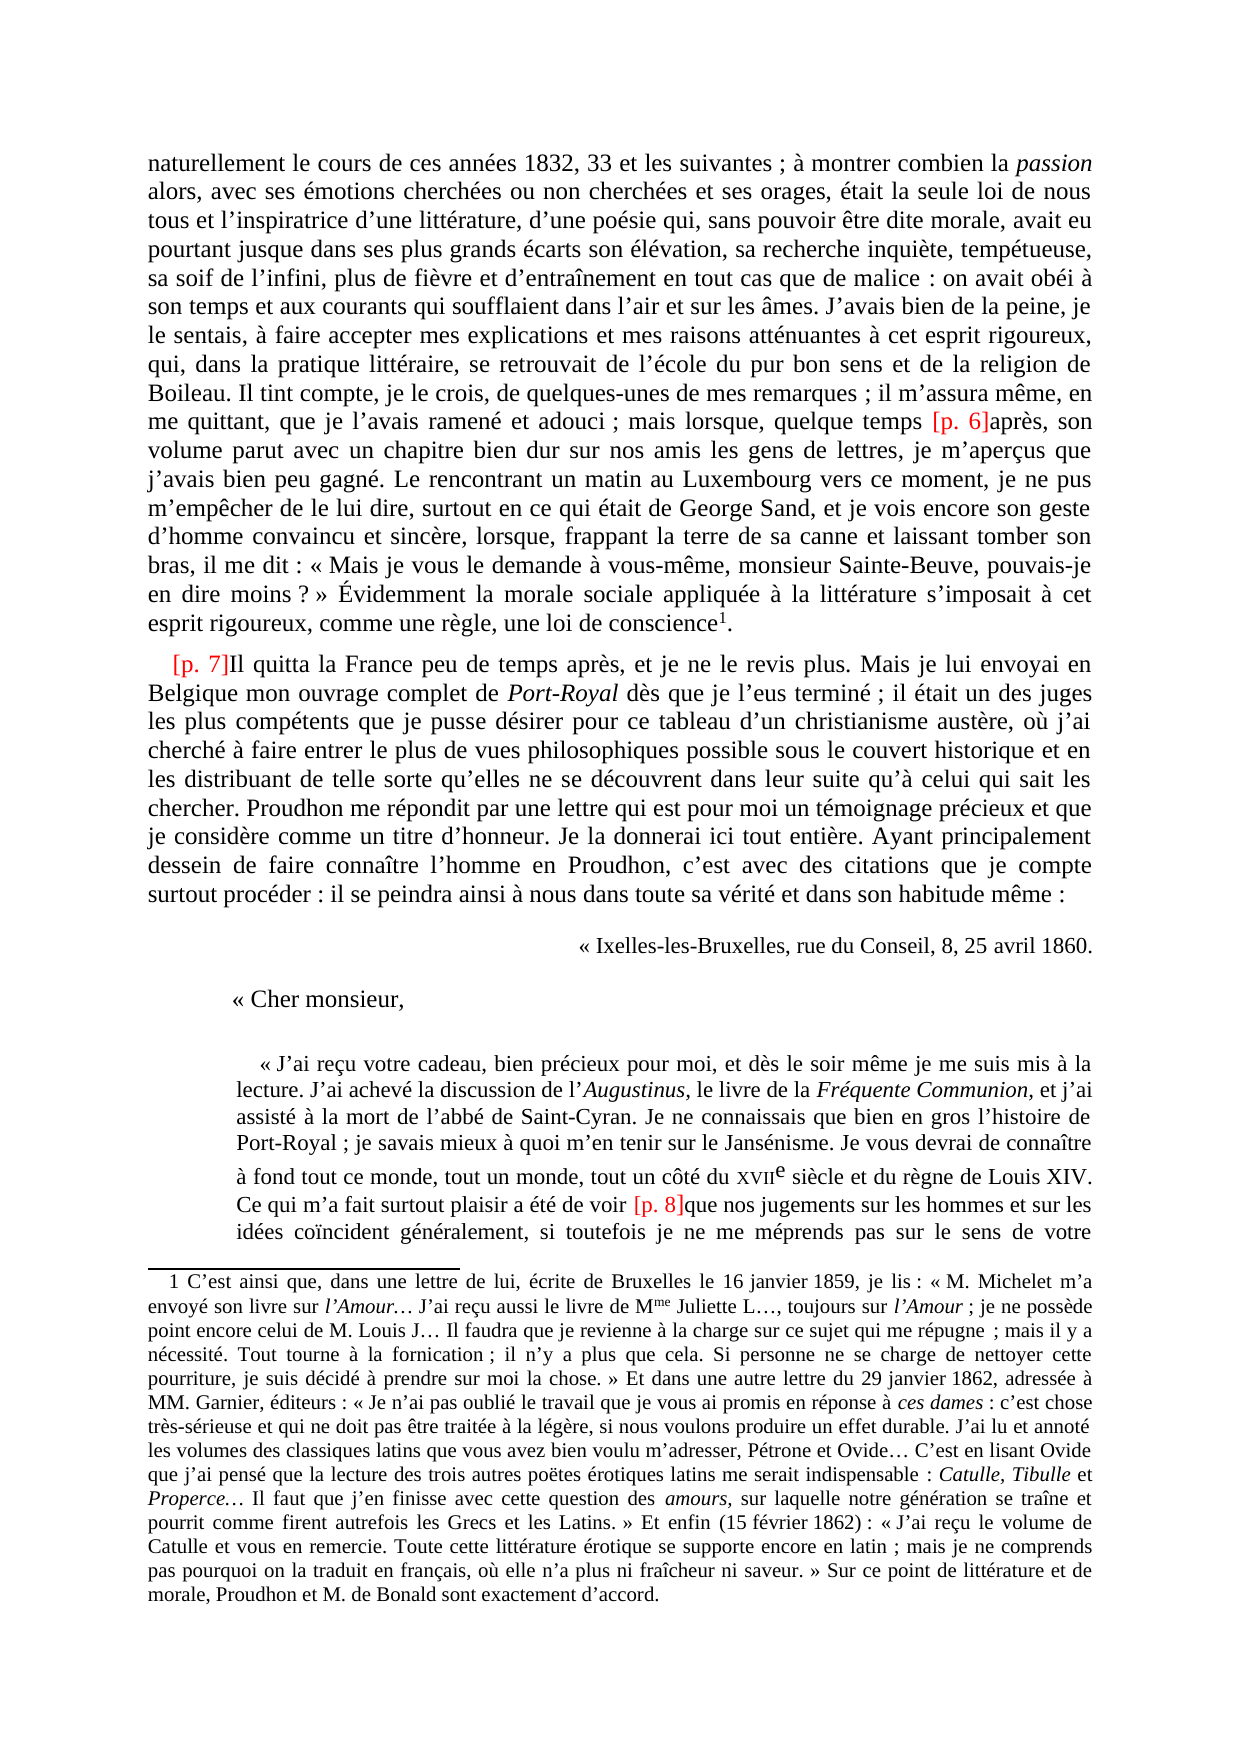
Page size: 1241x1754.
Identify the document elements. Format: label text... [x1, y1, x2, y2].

text « J’ai reçu votre cadeau, bien précieux pour moi, et dès le soir même je me suis mis à la lecture. J’ai achevé la discussion de l’Augustinus, le livre de la Fréquente Communion, et j’ai assisté à la mort de l’abbé de Saint-Cyran. Je ne connaissais que bien en gros l’histoire de Port-Royal ; je savais mieux à quoi m’en tenir sur le Jansénisme. Je vous devrai de connaître à fond tout ce monde, tout un monde, tout un côté du xviie siècle et du règne de Louis XIV. Ce qui m’a fait surtout plaisir a été de voir [p. 8]que nos jugements sur les hommes et sur les idées coïncident généralement, si toutefois je ne me méprends pas sur le sens de votre [236, 1050, 1093, 1244]
text « Ixelles-les-Bruxelles, rue du Conseil, 8, 25 avril 1860. [148, 933, 1093, 959]
text « Cher monsieur, [207, 984, 1093, 1013]
text C’est ainsi que, dans une lettre de lui, écrite de Bruxelles le 16 janvier 1859, je lis : « M. Michelet m’a envoyé son livre sur l’Amour… J’ai reçu aussi le livre de Mme Juliette L…, toujours sur l’Amour ; je ne possède point encore celui de M. Louis J… Il faudra que je revienne à la charge sur ce sujet qui me répugne ; mais il y a nécessité. Tout tourne à la fornication ; il n’y a plus que cela. Si personne ne se charge de nettoyer cette pourriture, je suis décidé à prendre sur moi la chose. » Et dans une autre lettre du 29 janvier 1862, adressée à MM. Garnier, éditeurs : « Je n’ai pas oublié le travail que je vous ai promis en réponse à ces dames : c’est chose très-sérieuse et qui ne doit pas être traitée à la légère, si nous voulons produire un effet durable. J’ai lu et annoté les volumes des classiques latins que vous avez bien voulu m’adresser, Pétrone et Ovide… C’est en lisant Ovide que j’ai pensé que la lecture des trois autres poëtes érotiques latins me serait indispensable : Catulle, Tibulle et Properce… Il faut que j’en finisse avec cette question des amours, sur laquelle notre génération se traîne et pourrit comme firent autrefois les Grecs et les Latins. » Et enfin (15 février 1862) : « J’ai reçu le volume de Catulle et vous en remercie. Toute cette littérature érotique se supporte encore en latin ; mais je ne comprends pas pourquoi on la traduit en français, où elle n’a plus ni fraîcheur ni saveur. » Sur ce point de littérature et de morale, Proudhon et M. de Bonald sont exactement d’accord. [148, 1269, 1093, 1606]
text [p. 7]Il quitta la France peu de temps après, et je ne le revis plus. Mais je lui envoyai en Belgique mon ouvrage complet de Port-Royal dès que je l’eus terminé ; il était un des juges les plus compétents que je pusse désirer pour ce tableau d’un christianisme austère, où j’ai cherché à faire entrer le plus de vues philosophiques possible sous le couvert historique et en les distribuant de telle sorte qu’elles ne se découvrent dans leur suite qu’à celui qui sait les chercher. Proudhon me répondit par une lettre qui est pour moi un témoignage précieux et que je considère comme un titre d’honneur. Je la donnerai ici tout entière. Ayant principalement dessein de faire connaître l’homme en Proudhon, c’est avec des citations que je compte surtout procéder : il se peindra ainsi à nous dans toute sa vérité et dans son habitude même : [148, 649, 1093, 908]
text naturellement le cours de ces années 1832, 33 et les suivantes ; à montrer combien la passion alors, avec ses émotions cherchées ou non cherchées et ses orages, était la seule loi de nous tous et l’inspiratrice d’une littérature, d’une poésie qui, sans pouvoir être dite morale, avait eu pourtant jusque dans ses plus grands écarts son élévation, sa recherche inquiète, tempétueuse, sa soif de l’infini, plus de fièvre et d’entraînement en tout cas que de malice : on avait obéi à son temps et aux courants qui soufflaient dans l’air et sur les âmes. J’avais bien de la peine, je le sentais, à faire accepter mes explications et mes raisons atténuantes à cet esprit rigoureux, qui, dans la pratique littéraire, se retrouvait de l’école du pur bon sens et de la religion de Boileau. Il tint compte, je le crois, de quelques-unes de mes remarques ; il m’assura même, en me quittant, que je l’avais ramené et adouci ; mais lorsque, quelque temps [p. 6]après, son volume parut avec un chapitre bien dur sur nos amis les gens de lettres, je m’aperçus que j’avais bien peu gagné. Le rencontrant un matin au Luxembourg vers ce moment, je ne pus m’empêcher de le lui dire, surtout en ce qui était de George Sand, et je vois encore son geste d’homme convaincu et sincère, lorsque, frappant la terre de sa canne et laissant tomber son bras, il me dit : « Mais je vous le demande à vous-même, monsieur Sainte-Beuve, pouvais-je en dire moins ? » Évidemment la morale sociale appliquée à la littérature s’imposait à cet esprit rigoureux, comme une règle, une loi de conscience. [148, 148, 1093, 636]
